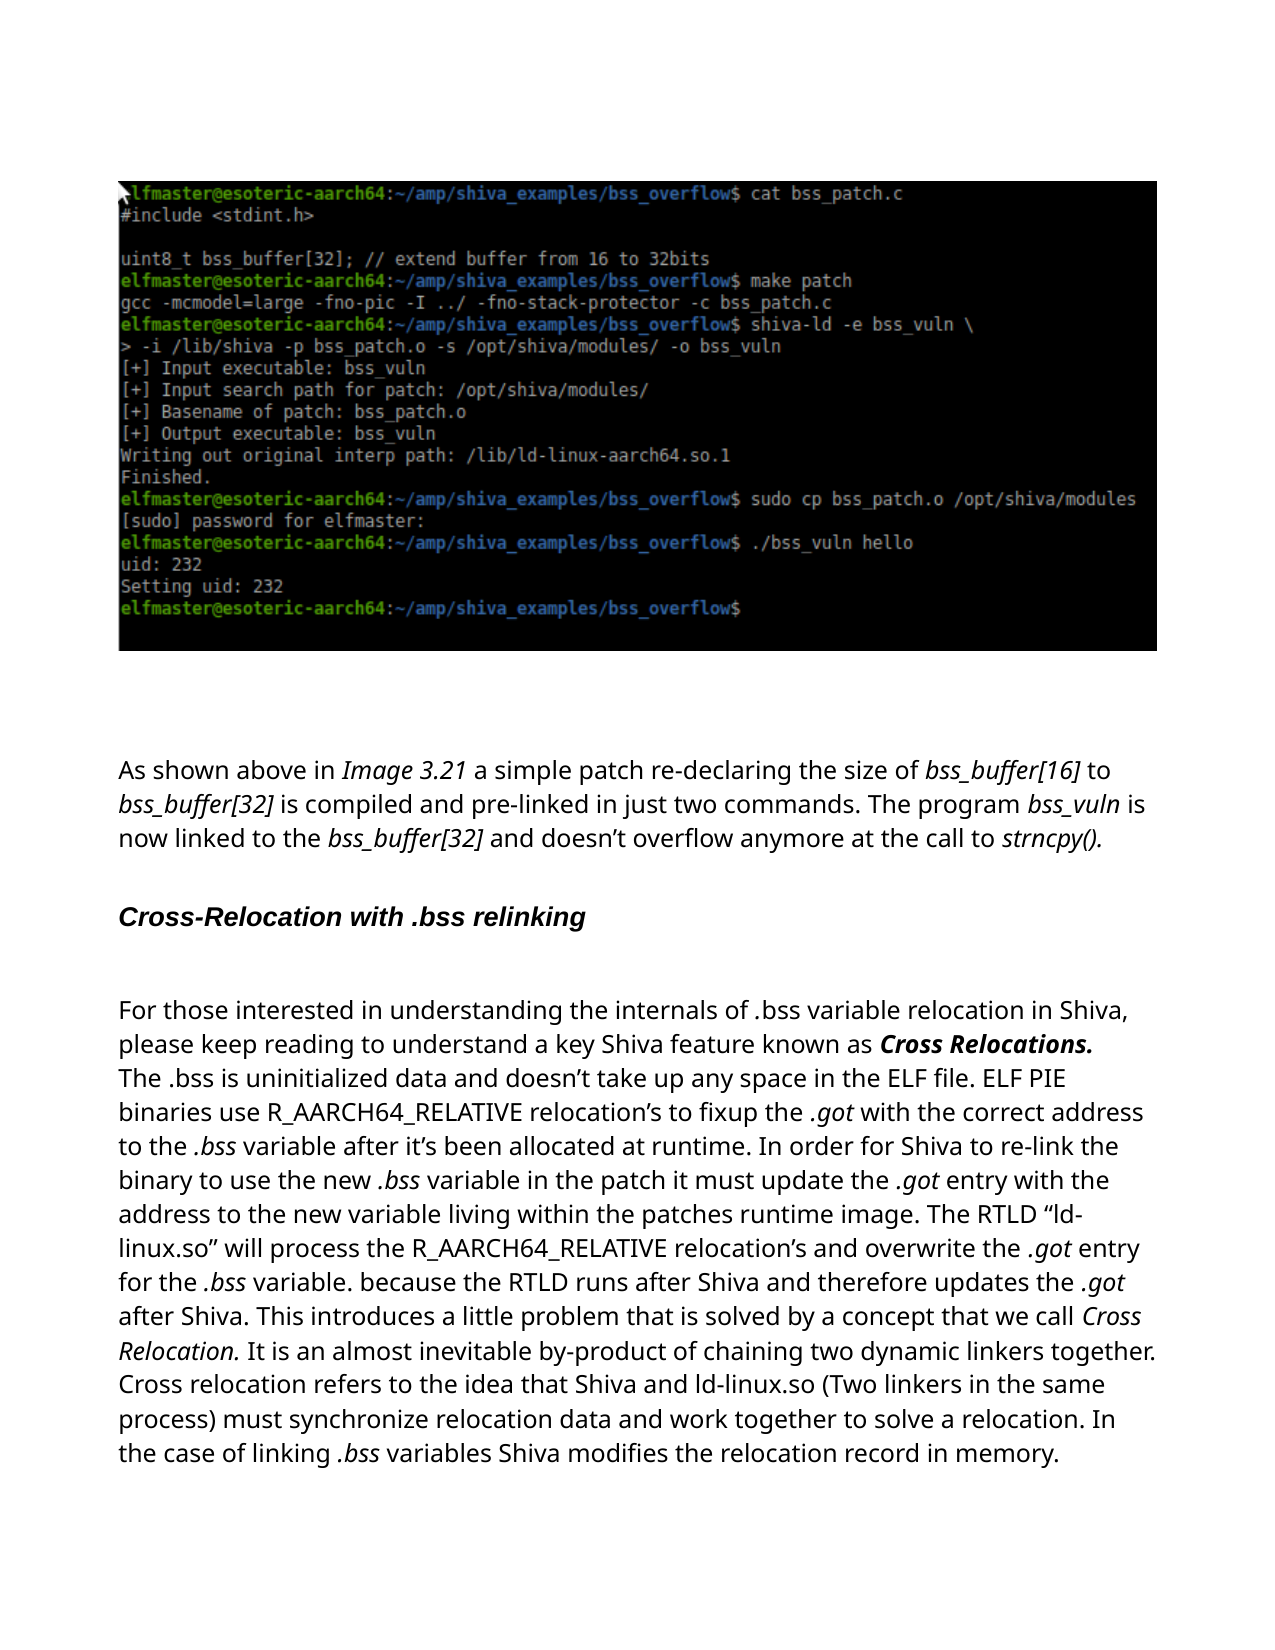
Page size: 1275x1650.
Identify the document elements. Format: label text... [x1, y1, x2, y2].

subtitle Cross-Relocation with .bss relinking [118, 901, 1157, 932]
text As shown above in Image 3.21 a simple patch re-declaring the size of bss_buffer[16] to bss_buffer[32] is compiled and pre-linked in just two commands. The program bss_vuln is now linked to the bss_buffer[32] and doesn’t overflow anymore at the call to strncpy(). [118, 752, 1157, 854]
picture [118, 181, 1157, 651]
text For those interested in understanding the internals of .bss variable relocation in Shiva, please keep reading to understand a key Shiva feature known as Cross Relocations. [118, 992, 1157, 1061]
text The .bss is uninitialized data and doesn’t take up any space in the ELF file. ELF PIE binaries use R_AARCH64_RELATIVE relocation’s to fixup the .got with the correct address to the .bss variable after it’s been allocated at runtime. In order for Shiva to re-link the binary to use the new .bss variable in the patch it must update the .got entry with the address to the new variable living within the patches runtime image. The RTLD “ld-linux.so” will process the R_AARCH64_RELATIVE relocation’s and overwrite the .got entry for the .bss variable. because the RTLD runs after Shiva and therefore updates the .got after Shiva. This introduces a little problem that is solved by a concept that we call Cross Relocation. It is an almost inevitable by-product of chaining two dynamic linkers together. Cross relocation refers to the idea that Shiva and ld-linux.so (Two linkers in the same process) must synchronize relocation data and work together to solve a relocation. In the case of linking .bss variables Shiva modifies the relocation record in memory. [118, 1061, 1157, 1469]
